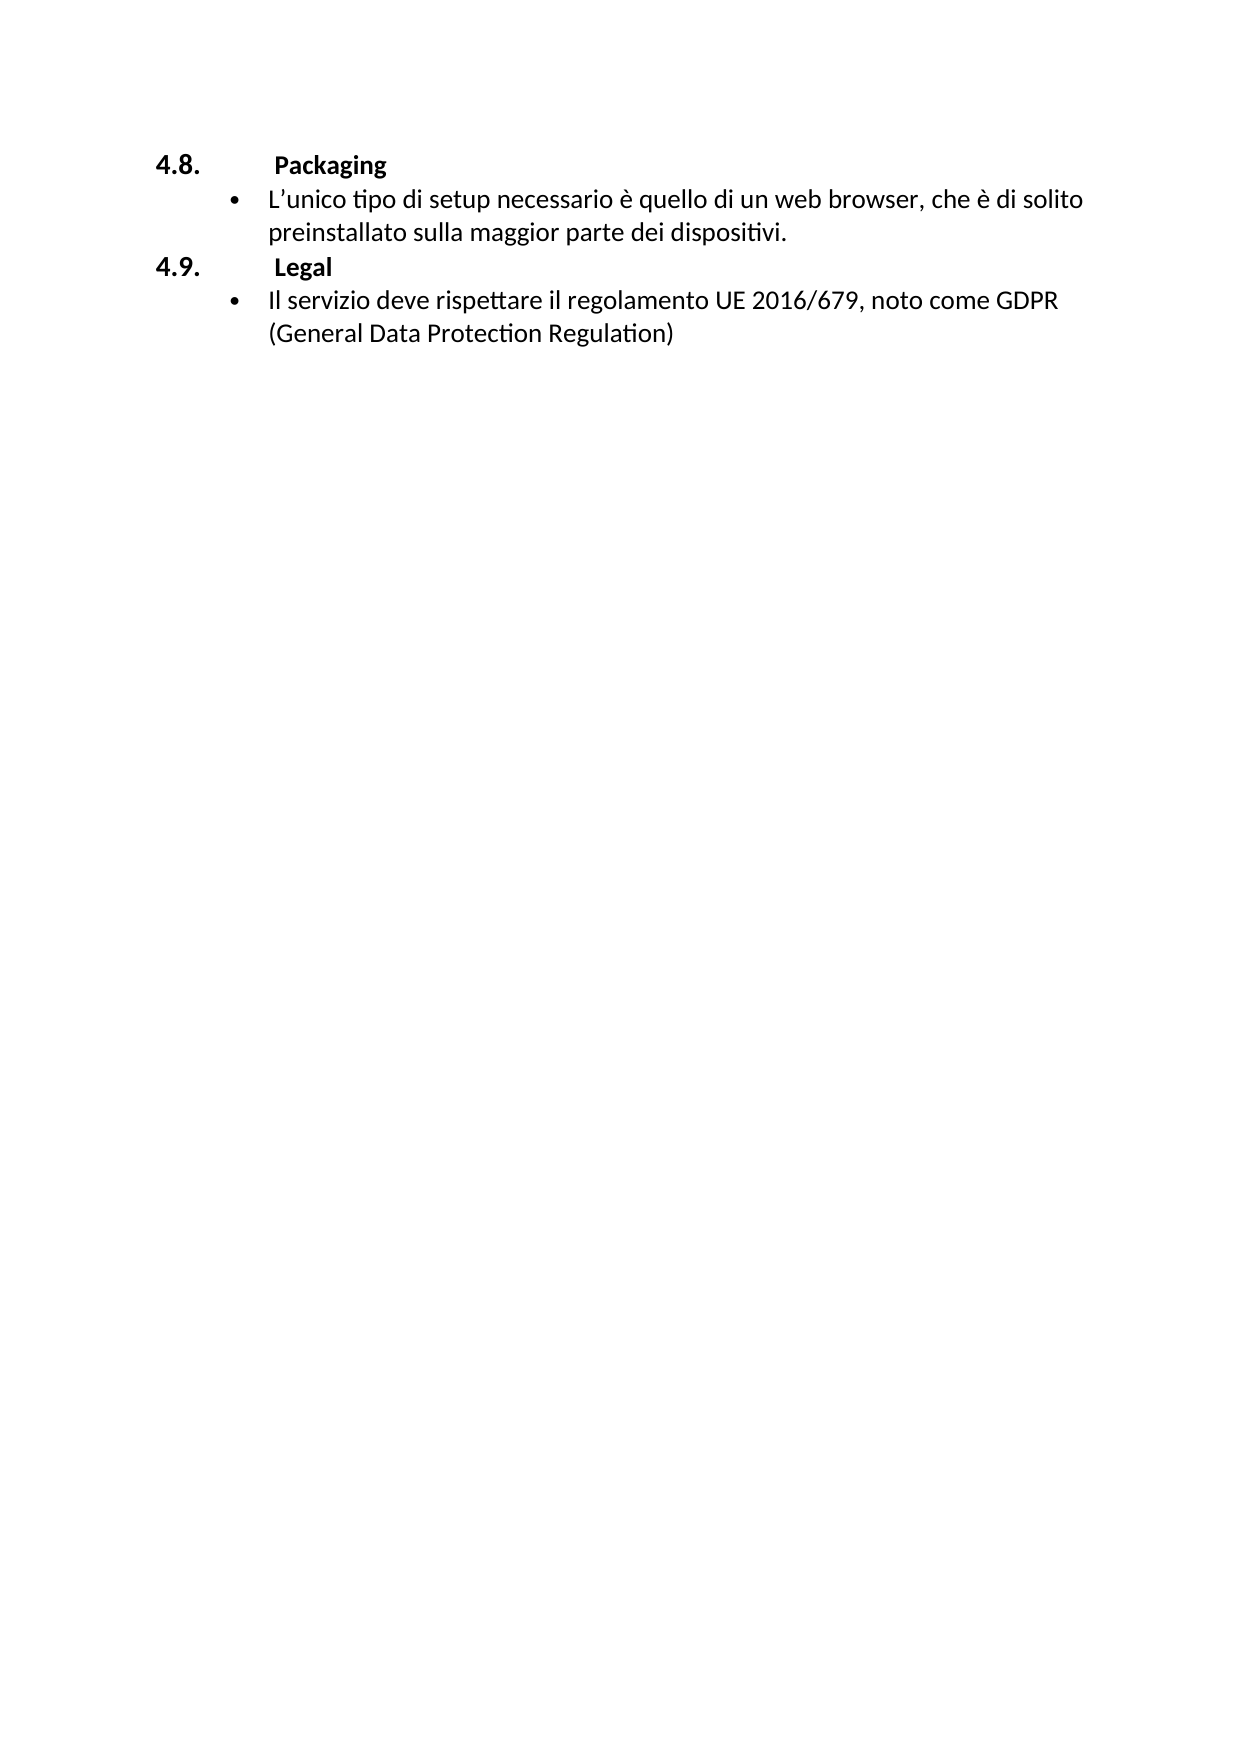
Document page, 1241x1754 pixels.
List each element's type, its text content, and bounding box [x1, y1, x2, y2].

list L’unico tipo di setup necessario è quello di un web browser, che è di solito preinstallato sulla maggior parte dei dispositivi. [231, 182, 1122, 248]
list Il servizio deve rispettare il regolamento UE 2016/679, noto come GDPR (General Data Protection Regulation) [231, 283, 1122, 349]
list Legal [156, 248, 1122, 283]
list Packaging [156, 146, 1122, 182]
